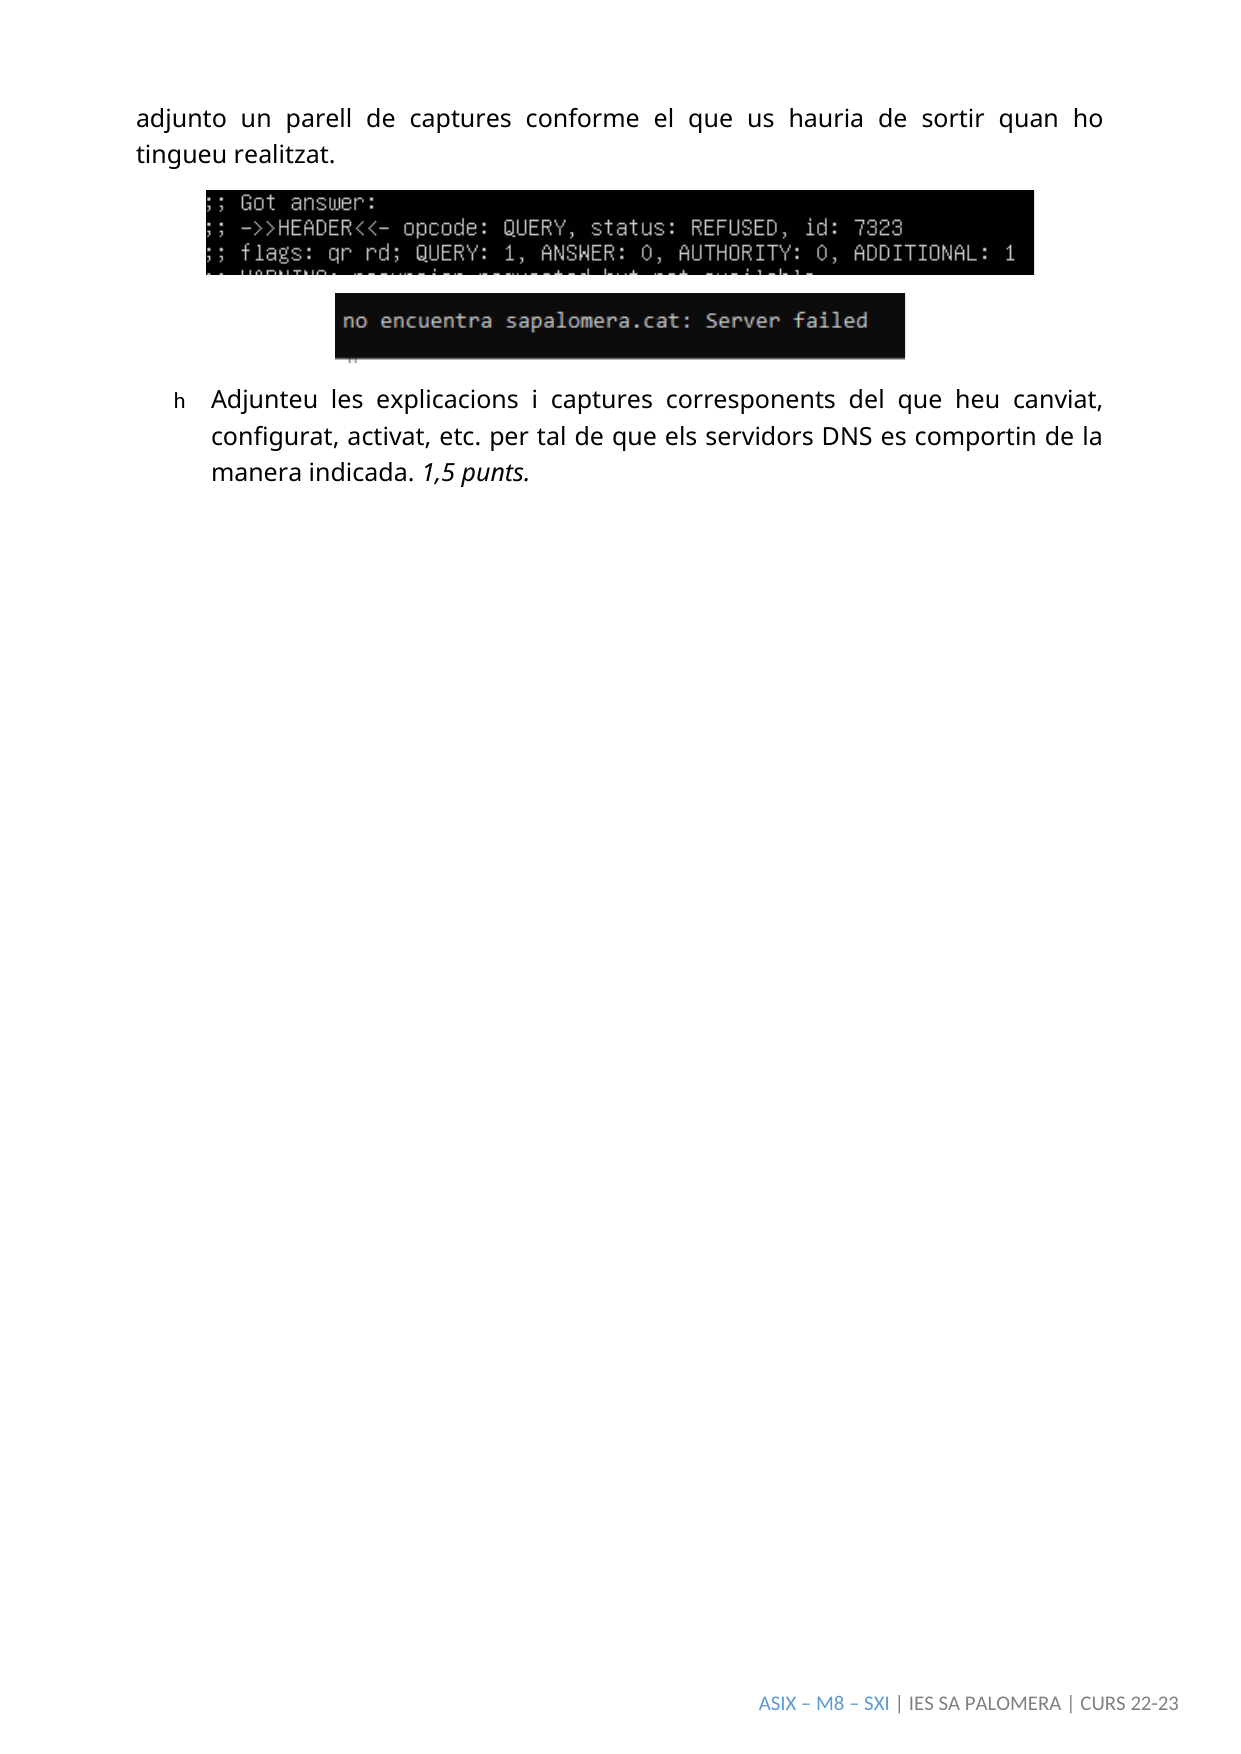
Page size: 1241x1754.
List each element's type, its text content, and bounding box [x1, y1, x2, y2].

text adjunto un parell de captures conforme el que us hauria de sortir quan ho tingueu realitzat. [136, 100, 1104, 171]
list Adjunteu les explicacions i captures corresponents del que heu canviat, configurat, activat, etc. per tal de que els servidors DNS es comportin de la manera indicada. 1,5 punts. [173, 381, 1104, 489]
picture [335, 293, 906, 363]
picture [206, 190, 1035, 275]
